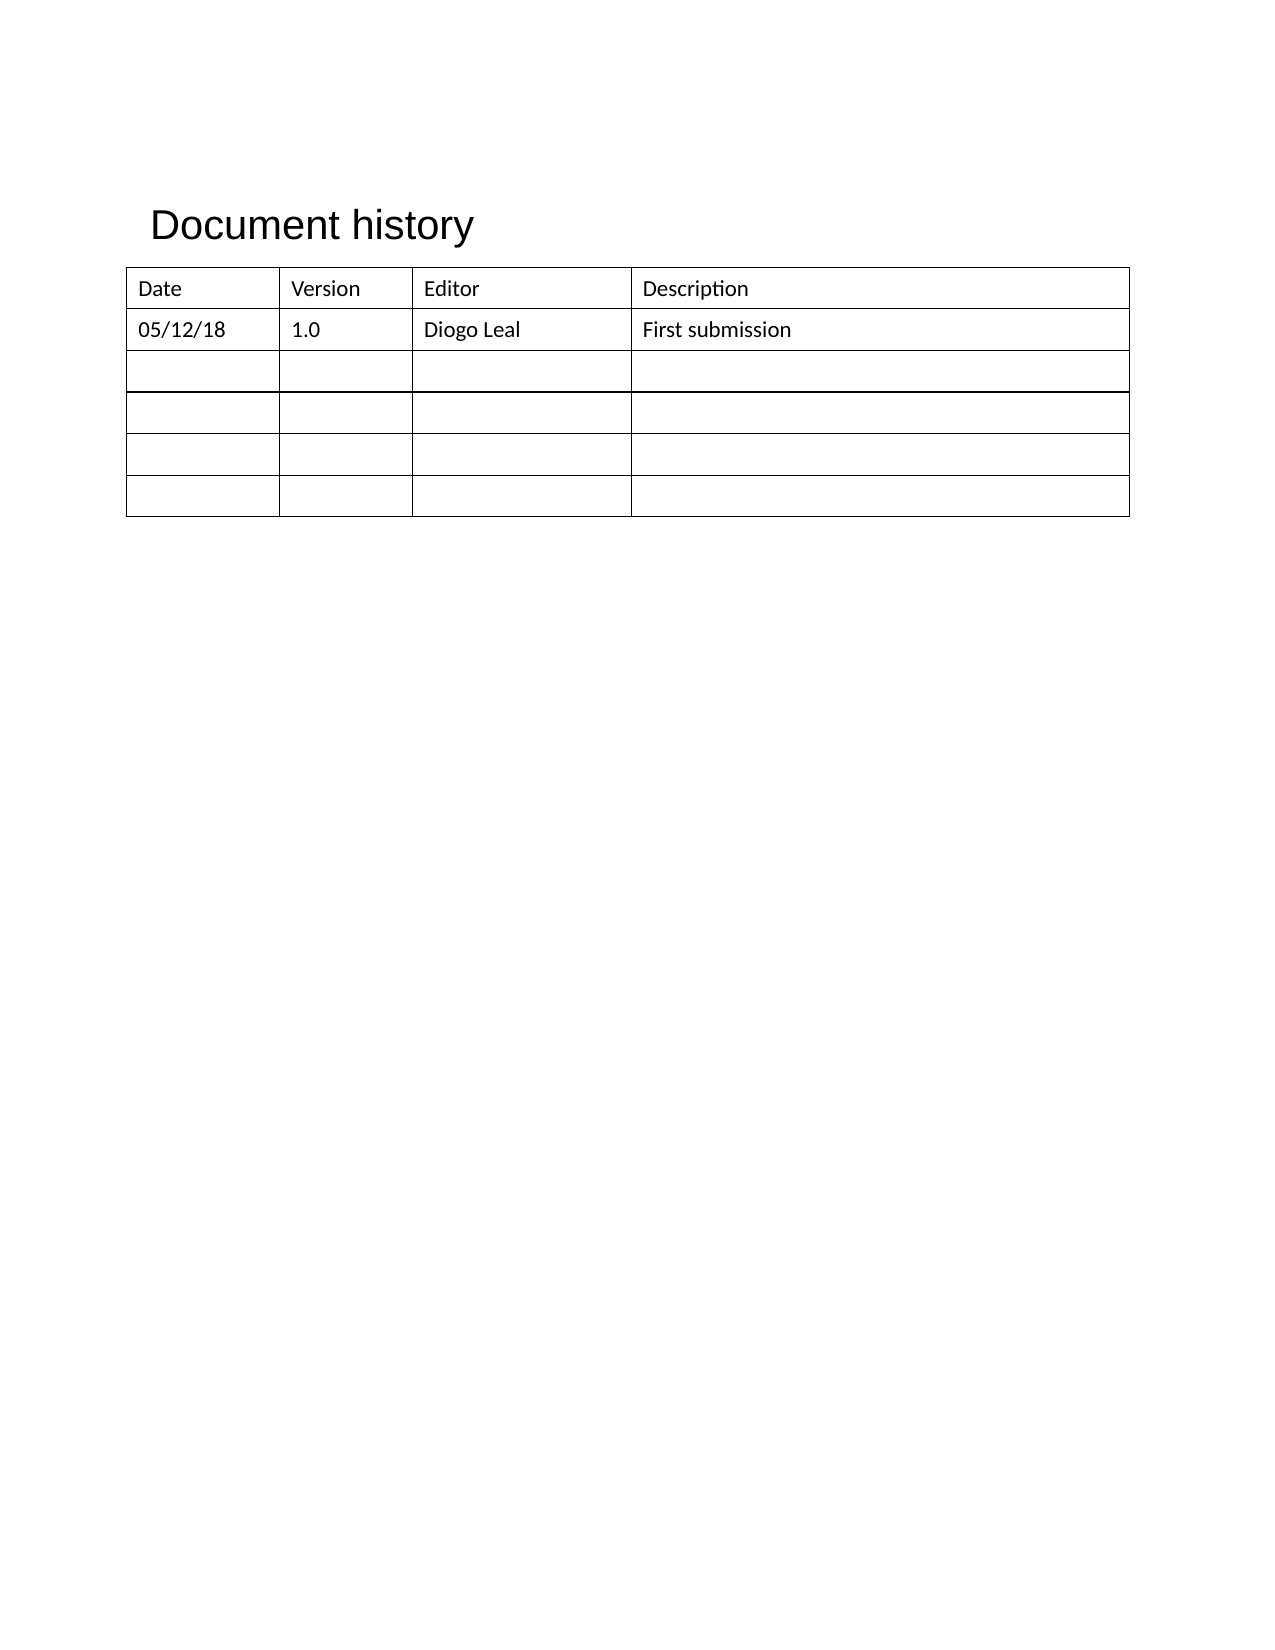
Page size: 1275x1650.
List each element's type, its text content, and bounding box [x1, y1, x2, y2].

table_cell [632, 393, 1129, 433]
table_cell First submission [632, 309, 1129, 350]
table_cell Diogo Leal [413, 309, 631, 350]
table_cell [127, 393, 279, 433]
table_cell [413, 393, 631, 433]
table_cell [280, 393, 412, 433]
table_cell 1.0 [280, 309, 412, 350]
table_cell [280, 351, 412, 391]
table_cell [632, 351, 1129, 391]
table_header Description [632, 268, 1129, 308]
table_cell [127, 476, 279, 516]
table_header Editor [413, 268, 631, 308]
table_cell [280, 476, 412, 516]
table_cell [127, 434, 279, 474]
table_cell [127, 351, 279, 391]
table_cell [632, 476, 1129, 516]
table_cell [413, 434, 631, 474]
table_cell 05/12/18 [127, 309, 279, 350]
table_cell [280, 434, 412, 474]
table_cell [413, 476, 631, 516]
table_header Version [280, 268, 412, 308]
table_cell [632, 434, 1129, 474]
table_cell [413, 351, 631, 391]
subtitle Document history [150, 200, 1125, 248]
table_header Date [127, 268, 279, 308]
